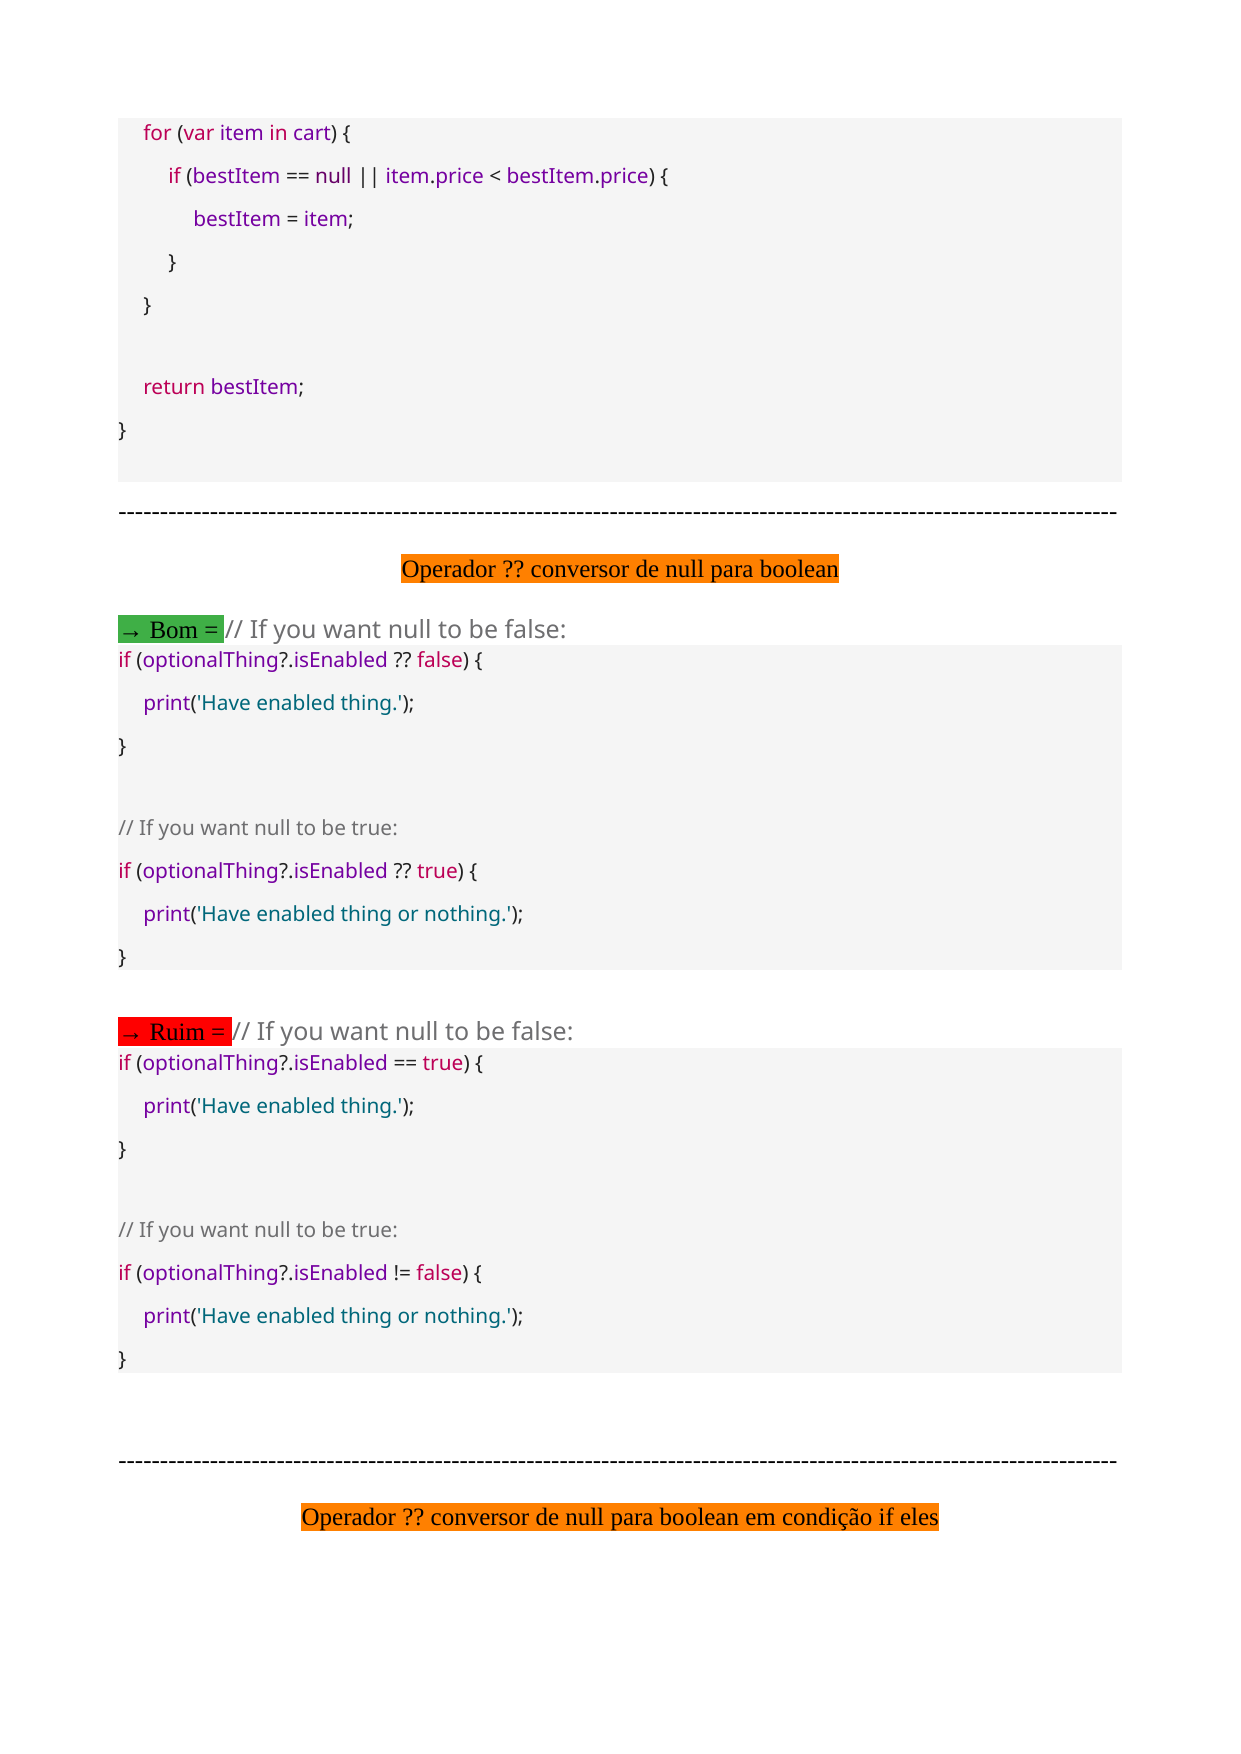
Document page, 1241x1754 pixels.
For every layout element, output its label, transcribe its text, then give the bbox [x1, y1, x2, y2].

text print('Have enabled thing or nothing.'); [118, 1301, 1122, 1330]
text } [118, 942, 1122, 970]
text print('Have enabled thing or nothing.'); [118, 899, 1122, 927]
text → Bom = // If you want null to be false: [118, 611, 1122, 645]
text bestItem = item; [118, 204, 1122, 233]
text if (optionalThing?.isEnabled ?? true) { [118, 856, 1122, 884]
text // If you want null to be true: [118, 813, 1122, 841]
text } [118, 415, 1122, 443]
text // If you want null to be true: [118, 1215, 1122, 1244]
text } [118, 732, 1122, 760]
text if (optionalThing?.isEnabled != false) { [118, 1258, 1122, 1287]
text } [118, 1344, 1122, 1373]
text } [118, 247, 1122, 276]
text return bestItem; [118, 372, 1122, 401]
text if (bestItem == null || item.price < bestItem.price) { [118, 161, 1122, 190]
text } [118, 1134, 1122, 1162]
text ------------------------------------------------------------------------------------------------------------------------ [118, 1445, 1122, 1474]
text print('Have enabled thing.'); [118, 688, 1122, 717]
text print('Have enabled thing.'); [118, 1091, 1122, 1119]
text if (optionalThing?.isEnabled == true) { [118, 1048, 1122, 1076]
text if (optionalThing?.isEnabled ?? false) { [118, 645, 1122, 674]
text } [118, 291, 1122, 319]
text Operador ?? conversor de null para boolean em condição if eles [118, 1502, 1122, 1531]
text ------------------------------------------------------------------------------------------------------------------------ [118, 496, 1122, 525]
text for (var item in cart) { [118, 118, 1122, 147]
text → Ruim = // If you want null to be false: [118, 1014, 1122, 1048]
text Operador ?? conversor de null para boolean [118, 554, 1122, 583]
